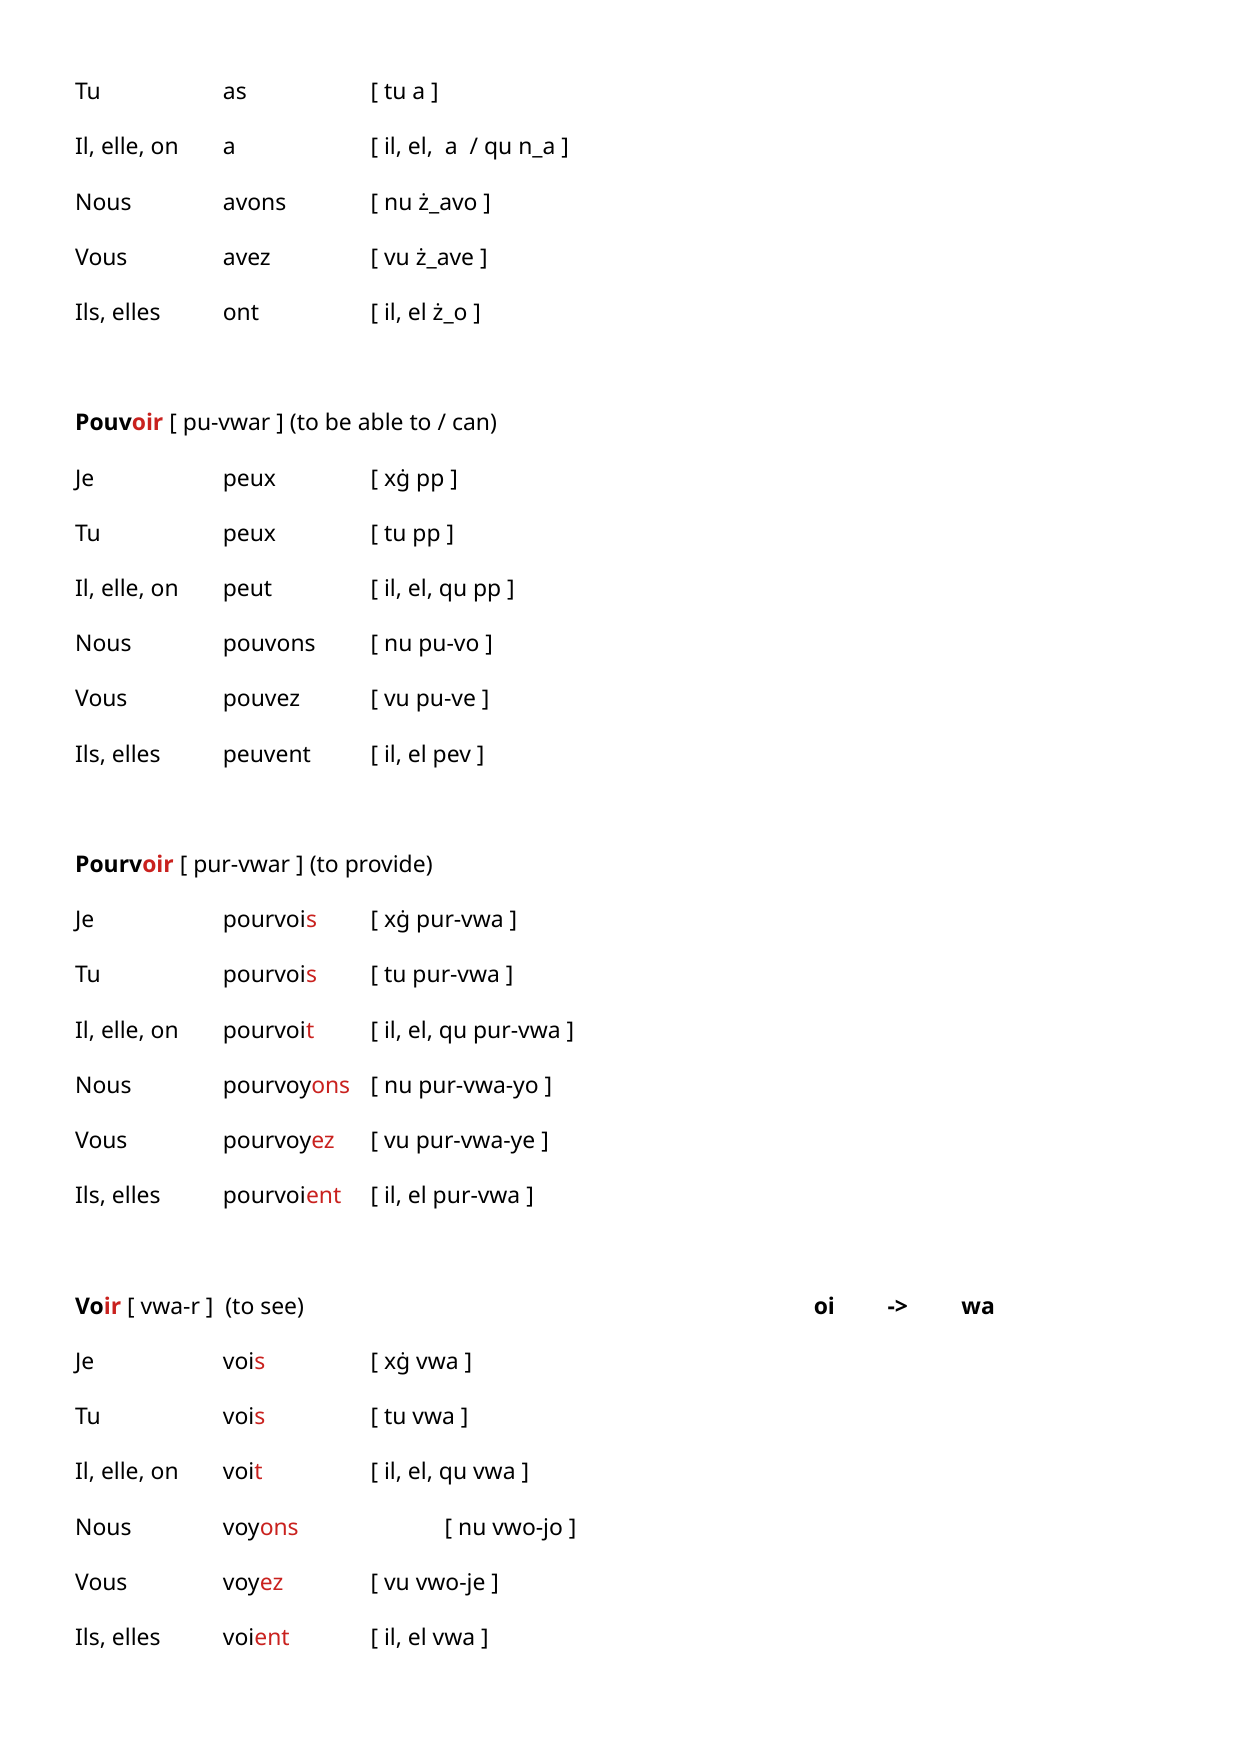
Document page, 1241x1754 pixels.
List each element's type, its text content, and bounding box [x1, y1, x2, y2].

text Tu peux [ tu pp ] [75, 517, 1165, 548]
text Pouvoir [ pu-vwar ] (to be able to / can) [75, 406, 1165, 437]
text Nous pouvons [ nu pu-vo ] [75, 627, 1165, 658]
text Je pourvois [ xġ pur-vwa ] [75, 903, 1165, 934]
text Vous pouvez [ vu pu-ve ] [75, 682, 1165, 713]
text Je peux [ xġ pp ] [75, 461, 1165, 493]
text Ils, elles ont [ il, el ż_o ] [75, 296, 1165, 327]
text Ils, elles peuvent [ il, el pev ] [75, 737, 1165, 769]
text Nous avons [ nu ż_avo ] [75, 185, 1165, 217]
text Il, elle, on peut [ il, el, qu pp ] [75, 572, 1165, 603]
text Il, elle, on voit [ il, el, qu vwa ] [75, 1455, 1165, 1486]
text Tu pourvois [ tu pur-vwa ] [75, 958, 1165, 989]
text Ils, elles pourvoient [ il, el pur-vwa ] [75, 1179, 1165, 1210]
text Il, elle, on pourvoit [ il, el, qu pur-vwa ] [75, 1013, 1165, 1045]
text Vous avez [ vu ż_ave ] [75, 241, 1165, 272]
text Vous pourvoyez [ vu pur-vwa-ye ] [75, 1124, 1165, 1155]
text Tu as [ tu a ] [75, 75, 1165, 106]
text Tu vois [ tu vwa ] [75, 1400, 1165, 1431]
text Je vois [ xġ vwa ] [75, 1345, 1165, 1376]
text Vous voyez [ vu vwo-je ] [75, 1566, 1165, 1597]
text Nous voyons [ nu vwo-jo ] [75, 1510, 1165, 1542]
text Nous pourvoyons [ nu pur-vwa-yo ] [75, 1069, 1165, 1100]
text Il, elle, on a [ il, el, a / qu n_a ] [75, 130, 1165, 161]
text Pourvoir [ pur-vwar ] (to provide) [75, 848, 1165, 879]
text Voir [ vwa-r ] (to see) oi -> wa [75, 1289, 1165, 1321]
text Ils, elles voient [ il, el vwa ] [75, 1621, 1165, 1652]
